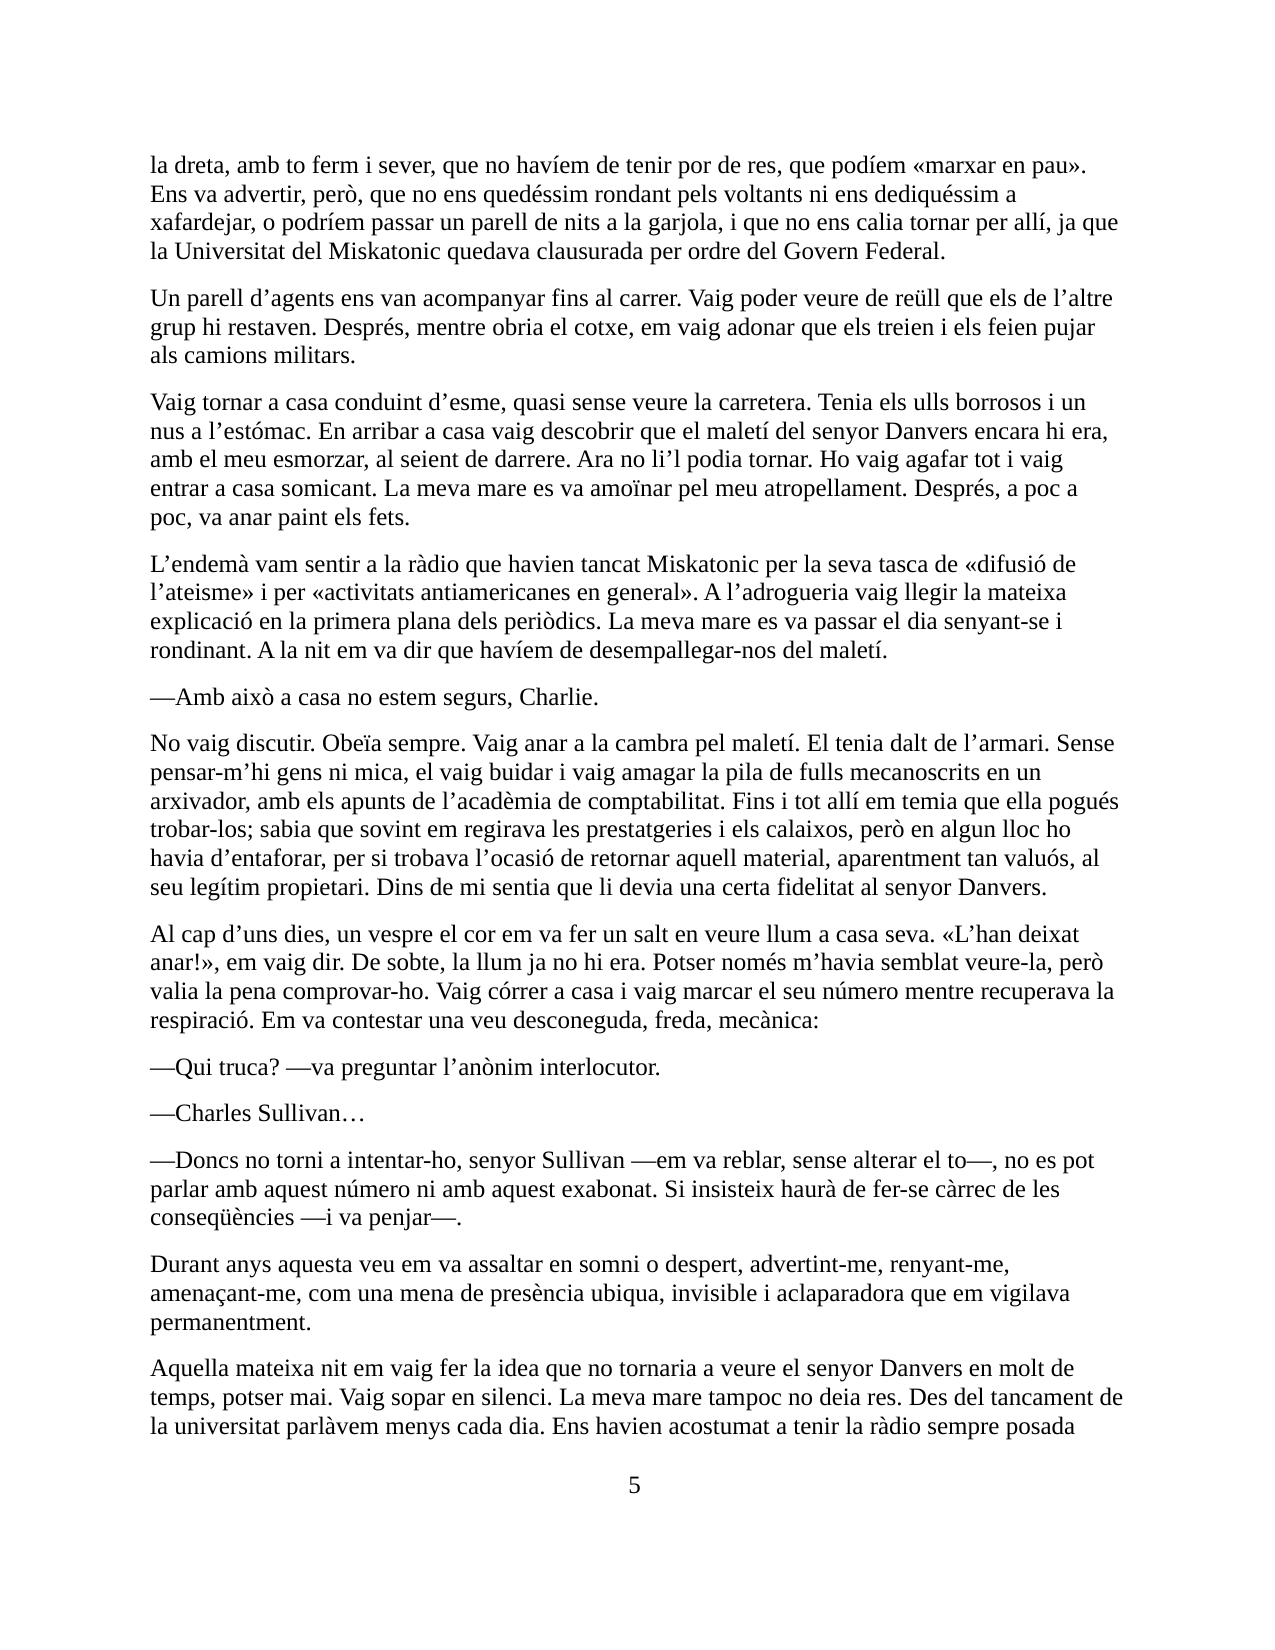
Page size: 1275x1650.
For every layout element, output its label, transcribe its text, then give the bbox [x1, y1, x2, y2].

text Al cap d’uns dies, un vespre el cor em va fer un salt en veure llum a casa seva. «L’han deixat anar!», em vaig dir. De sobte, la llum ja no hi era. Potser només m’havia semblat veure-la, però valia la pena comprovar-ho. Vaig córrer a casa i vaig marcar el seu número mentre recuperava la respiració. Em va contestar una veu desconeguda, freda, mecànica: [150, 919, 1125, 1034]
text L’endemà vam sentir a la ràdio que havien tancat Miskatonic per la seva tasca de «difusió de l’ateisme» i per «activitats antiamericanes en general». A l’adrogueria vaig llegir la mateixa explicació en la primera plana dels periòdics. La meva mare es va passar el dia senyant-se i rondinant. A la nit em va dir que havíem de desempallegar-nos del maletí. [150, 549, 1125, 664]
text la dreta, amb to ferm i sever, que no havíem de tenir por de res, que podíem «marxar en pau». Ens va advertir, però, que no ens quedéssim rondant pels voltants ni ens dediquéssim a xafardejar, o podríem passar un parell de nits a la garjola, i que no ens calia tornar per allí, ja que la Universitat del Miskatonic quedava clausurada per ordre del Govern Federal. [150, 150, 1125, 265]
text —Qui truca? —va preguntar l’anònim interlocutor. [150, 1052, 1125, 1080]
text No vaig discutir. Obeïa sempre. Vaig anar a la cambra pel maletí. El tenia dalt de l’armari. Sense pensar-m’hi gens ni mica, el vaig buidar i vaig amagar la pila de fulls mecanoscrits en un arxivador, amb els apunts de l’acadèmia de comptabilitat. Fins i tot allí em temia que ella pogués trobar-los; sabia que sovint em regirava les prestatgeries i els calaixos, però en algun lloc ho havia d’entaforar, per si trobava l’ocasió de retornar aquell material, aparentment tan valuós, al seu legítim propietari. Dins de mi sentia que li devia una certa fidelitat al senyor Danvers. [150, 728, 1125, 901]
text Un parell d’agents ens van acompanyar fins al carrer. Vaig poder veure de reüll que els de l’altre grup hi restaven. Després, mentre obria el cotxe, em vaig adonar que els treien i els feien pujar als camions militars. [150, 283, 1125, 369]
text Vaig tornar a casa conduint d’esme, quasi sense veure la carretera. Tenia els ulls borrosos i un nus a l’estómac. En arribar a casa vaig descobrir que el maletí del senyor Danvers encara hi era, amb el meu esmorzar, al seient de darrere. Ara no li’l podia tornar. Ho vaig agafar tot i vaig entrar a casa somicant. La meva mare es va amoïnar pel meu atropellament. Després, a poc a poc, va anar paint els fets. [150, 387, 1125, 531]
text Aquella mateixa nit em vaig fer la idea que no tornaria a veure el senyor Danvers en molt de temps, potser mai. Vaig sopar en silenci. La meva mare tampoc no deia res. Des del tancament de la universitat parlàvem menys cada dia. Ens havien acostumat a tenir la ràdio sempre posada [150, 1353, 1125, 1439]
text Durant anys aquesta veu em va assaltar en somni o despert, advertint-me, renyant-me, amenaçant-me, com una mena de presència ubiqua, invisible i aclaparadora que em vigilava permanentment. [150, 1249, 1125, 1335]
text —Amb això a casa no estem segurs, Charlie. [150, 682, 1125, 710]
text —Charles Sullivan… [150, 1098, 1125, 1127]
text —Doncs no torni a intentar-ho, senyor Sullivan —em va reblar, sense alterar el to—, no es pot parlar amb aquest número ni amb aquest exabonat. Si insisteix haurà de fer-se càrrec de les conseqüències —i va penjar—. [150, 1145, 1125, 1231]
